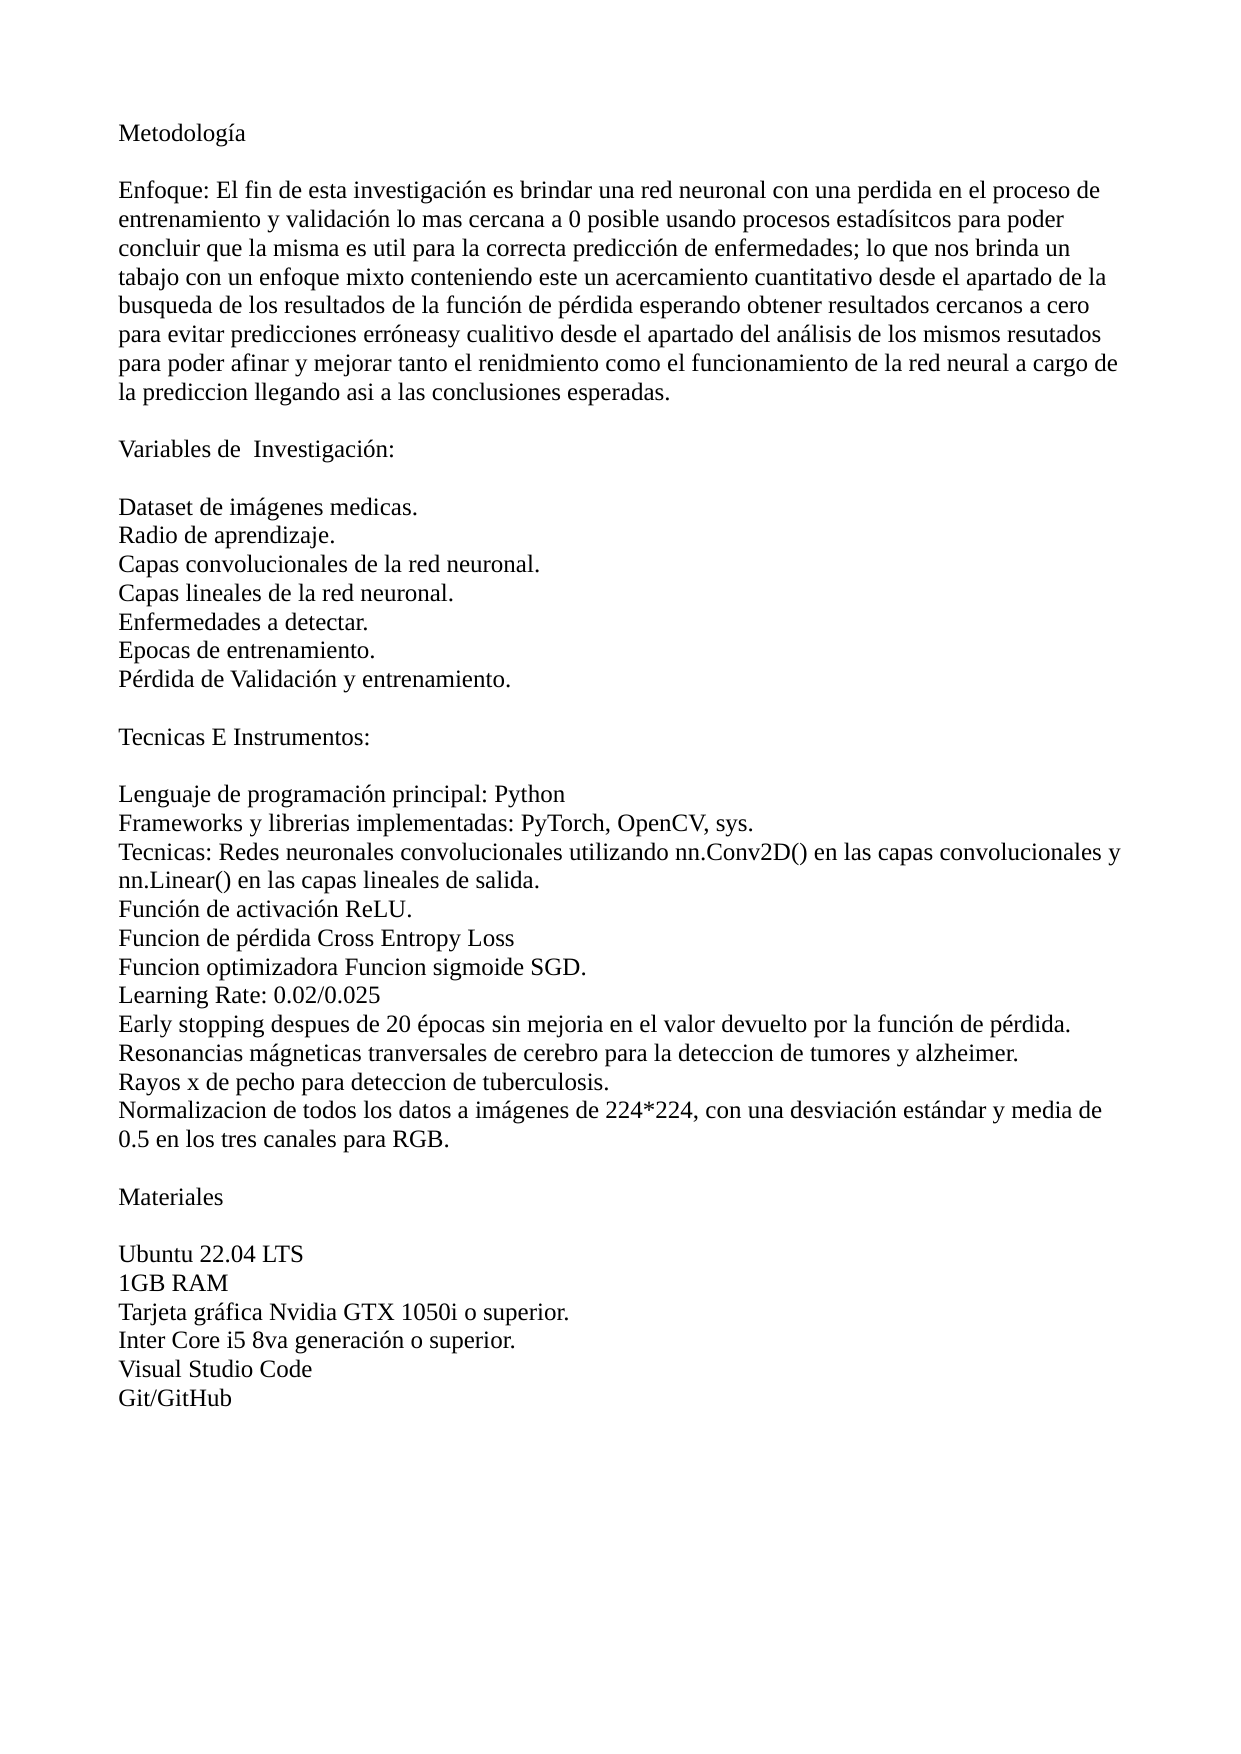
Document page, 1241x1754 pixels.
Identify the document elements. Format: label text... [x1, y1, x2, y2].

text Capas lineales de la red neuronal. [118, 578, 1122, 607]
text Funcion optimizadora Funcion sigmoide SGD. [118, 952, 1122, 981]
text Tarjeta gráfica Nvidia GTX 1050i o superior. [118, 1297, 1122, 1326]
text Inter Core i5 8va generación o superior. [118, 1326, 1122, 1354]
text Ubuntu 22.04 LTS [118, 1239, 1122, 1268]
text Epocas de entrenamiento. [118, 636, 1122, 664]
text Tecnicas E Instrumentos: [118, 722, 1122, 751]
text Rayos x de pecho para deteccion de tuberculosis. [118, 1067, 1122, 1096]
text Tecnicas: Redes neuronales convolucionales utilizando nn.Conv2D() en las capas convolucionales y nn.Linear() en las capas lineales de salida. [118, 837, 1122, 894]
text Función de activación ReLU. [118, 894, 1122, 923]
text Frameworks y librerias implementadas: PyTorch, OpenCV, sys. [118, 808, 1122, 837]
text Visual Studio Code [118, 1354, 1122, 1383]
text Early stopping despues de 20 épocas sin mejoria en el valor devuelto por la función de pérdida. [118, 1009, 1122, 1038]
text Radio de aprendizaje. [118, 521, 1122, 549]
text Resonancias mágneticas tranversales de cerebro para la deteccion de tumores y alzheimer. [118, 1038, 1122, 1067]
text Pérdida de Validación y entrenamiento. [118, 664, 1122, 693]
text Materiales [118, 1182, 1122, 1211]
text 1GB RAM [118, 1268, 1122, 1297]
text Metodología [118, 118, 1122, 147]
text Dataset de imágenes medicas. [118, 492, 1122, 521]
text Capas convolucionales de la red neuronal. [118, 549, 1122, 578]
text Git/GitHub [118, 1383, 1122, 1412]
text Enfoque: El fin de esta investigación es brindar una red neuronal con una perdida en el proceso de entrenamiento y validación lo mas cercana a 0 posible usando procesos estadísitcos para poder concluir que la misma es util para la correcta predicción de enfermedades; lo que nos brinda un tabajo con un enfoque mixto conteniendo este un acercamiento cuantitativo desde el apartado de la busqueda de los resultados de la función de pérdida esperando obtener resultados cercanos a cero para evitar predicciones erróneasy cualitivo desde el apartado del análisis de los mismos resutados para poder afinar y mejorar tanto el renidmiento como el funcionamiento de la red neural a cargo de la prediccion llegando asi a las conclusiones esperadas. [118, 176, 1122, 406]
text Funcion de pérdida Cross Entropy Loss [118, 923, 1122, 952]
text Variables de Investigación: [118, 434, 1122, 463]
text Enfermedades a detectar. [118, 607, 1122, 636]
text Lenguaje de programación principal: Python [118, 779, 1122, 808]
text Normalizacion de todos los datos a imágenes de 224*224, con una desviación estándar y media de 0.5 en los tres canales para RGB. [118, 1096, 1122, 1153]
text Learning Rate: 0.02/0.025 [118, 981, 1122, 1009]
